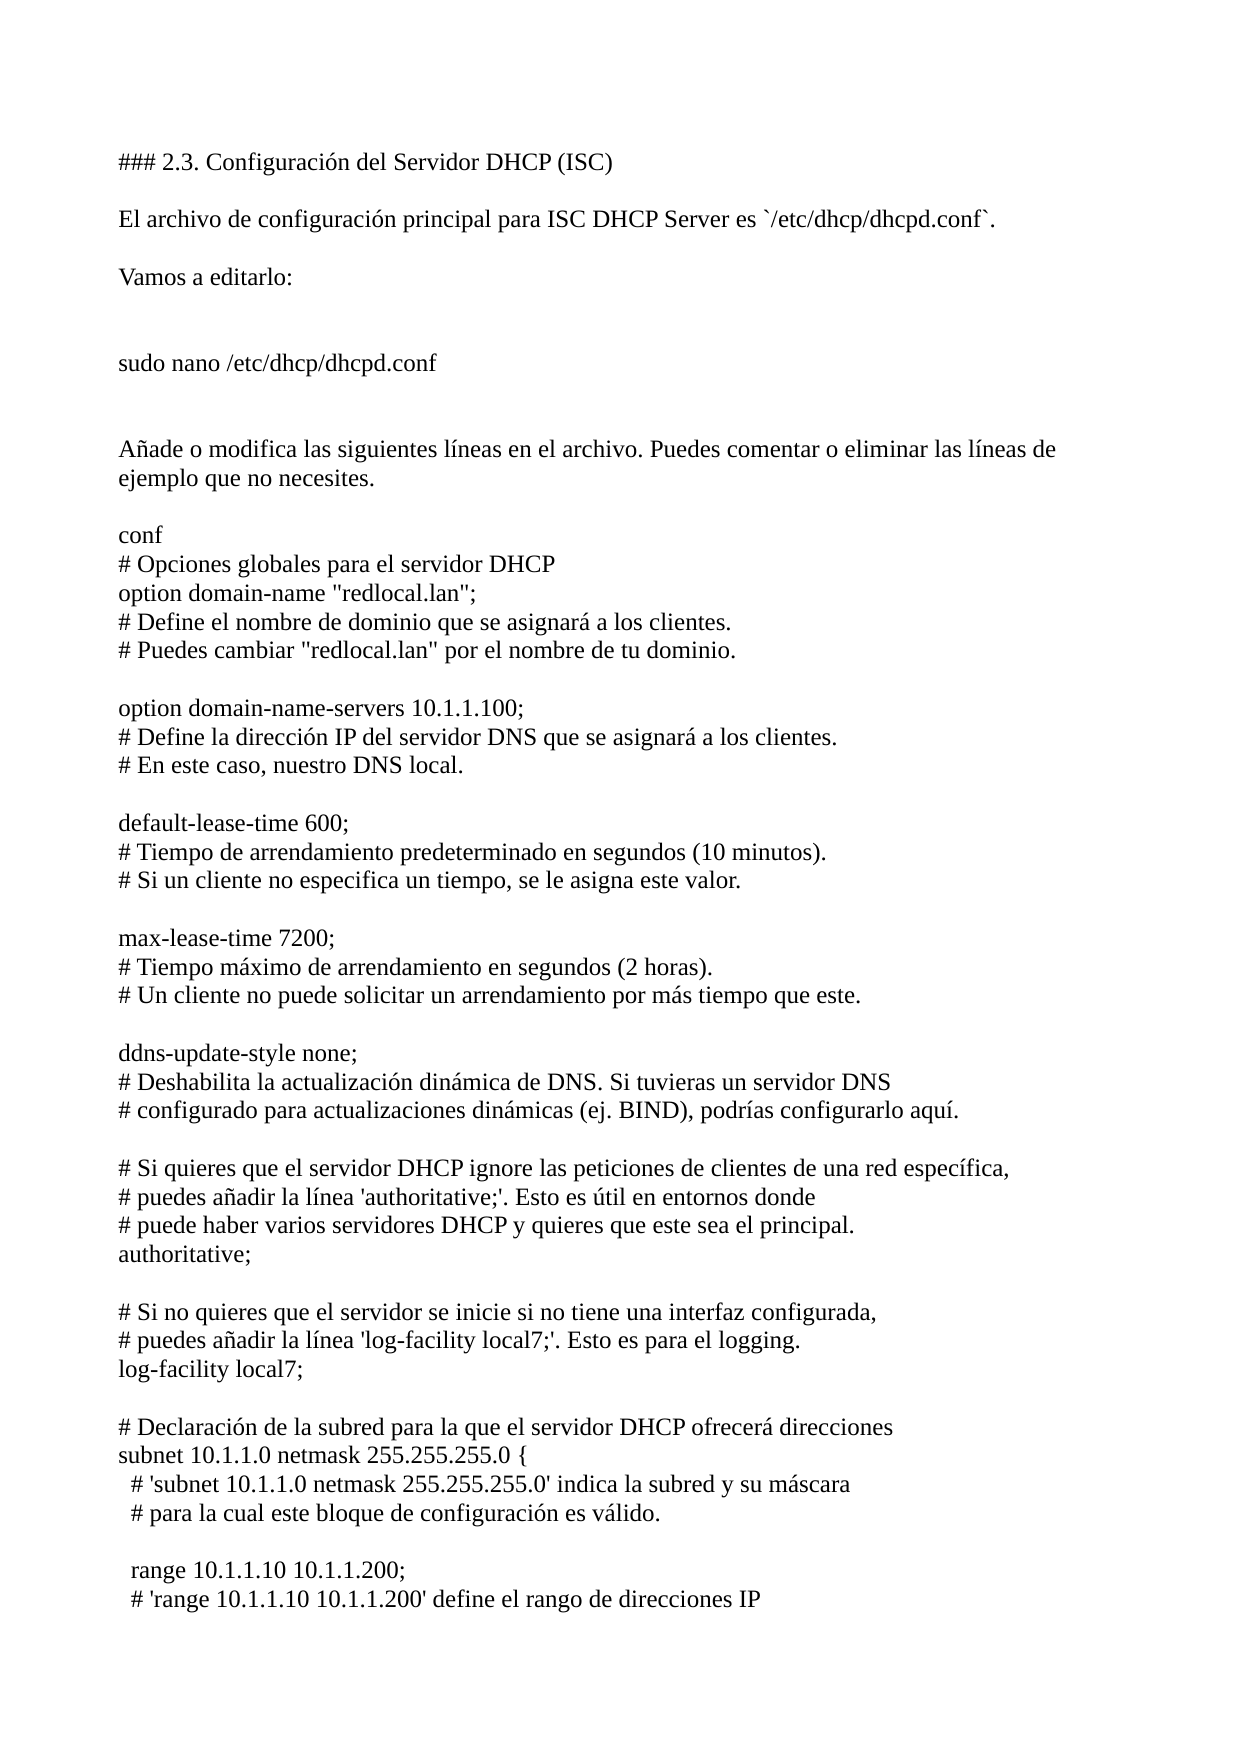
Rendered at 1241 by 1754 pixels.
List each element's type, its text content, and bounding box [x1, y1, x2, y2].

text # puedes añadir la línea 'log-facility local7;'. Esto es para el logging. [118, 1326, 1122, 1354]
text # Si un cliente no especifica un tiempo, se le asigna este valor. [118, 866, 1122, 894]
text # Opciones globales para el servidor DHCP [118, 549, 1122, 578]
text # 'range 10.1.1.10 10.1.1.200' define el rango de direcciones IP [118, 1584, 1122, 1613]
text # 'subnet 10.1.1.0 netmask 255.255.255.0' indica la subred y su máscara [118, 1469, 1122, 1498]
text # Si quieres que el servidor DHCP ignore las peticiones de clientes de una red específica, [118, 1153, 1122, 1182]
text # Define la dirección IP del servidor DNS que se asignará a los clientes. [118, 722, 1122, 751]
text # para la cual este bloque de configuración es válido. [118, 1498, 1122, 1527]
text # Declaración de la subred para la que el servidor DHCP ofrecerá direcciones [118, 1412, 1122, 1441]
text default-lease-time 600; [118, 808, 1122, 837]
text # Puedes cambiar "redlocal.lan" por el nombre de tu dominio. [118, 636, 1122, 664]
text log-facility local7; [118, 1354, 1122, 1383]
text ### 2.3. Configuración del Servidor DHCP (ISC) [118, 147, 1122, 176]
text subnet 10.1.1.0 netmask 255.255.255.0 { [118, 1441, 1122, 1469]
text # Deshabilita la actualización dinámica de DNS. Si tuvieras un servidor DNS [118, 1067, 1122, 1096]
text option domain-name "redlocal.lan"; [118, 578, 1122, 607]
text # En este caso, nuestro DNS local. [118, 751, 1122, 779]
text # Un cliente no puede solicitar un arrendamiento por más tiempo que este. [118, 981, 1122, 1009]
text # puedes añadir la línea 'authoritative;'. Esto es útil en entornos donde [118, 1182, 1122, 1211]
text conf [118, 521, 1122, 549]
text # configurado para actualizaciones dinámicas (ej. BIND), podrías configurarlo aquí. [118, 1096, 1122, 1124]
text Vamos a editarlo: [118, 262, 1122, 291]
text max-lease-time 7200; [118, 923, 1122, 952]
text El archivo de configuración principal para ISC DHCP Server es `/etc/dhcp/dhcpd.conf`. [118, 204, 1122, 233]
text # Tiempo máximo de arrendamiento en segundos (2 horas). [118, 952, 1122, 981]
text authoritative; [118, 1239, 1122, 1268]
text option domain-name-servers 10.1.1.100; [118, 693, 1122, 722]
text # Define el nombre de dominio que se asignará a los clientes. [118, 607, 1122, 636]
text ddns-update-style none; [118, 1038, 1122, 1067]
text range 10.1.1.10 10.1.1.200; [118, 1556, 1122, 1584]
text # puede haber varios servidores DHCP y quieres que este sea el principal. [118, 1211, 1122, 1239]
text Añade o modifica las siguientes líneas en el archivo. Puedes comentar o eliminar las líneas de ejemplo que no necesites. [118, 434, 1122, 492]
text sudo nano /etc/dhcp/dhcpd.conf [118, 348, 1122, 377]
text # Tiempo de arrendamiento predeterminado en segundos (10 minutos). [118, 837, 1122, 866]
text # Si no quieres que el servidor se inicie si no tiene una interfaz configurada, [118, 1297, 1122, 1326]
